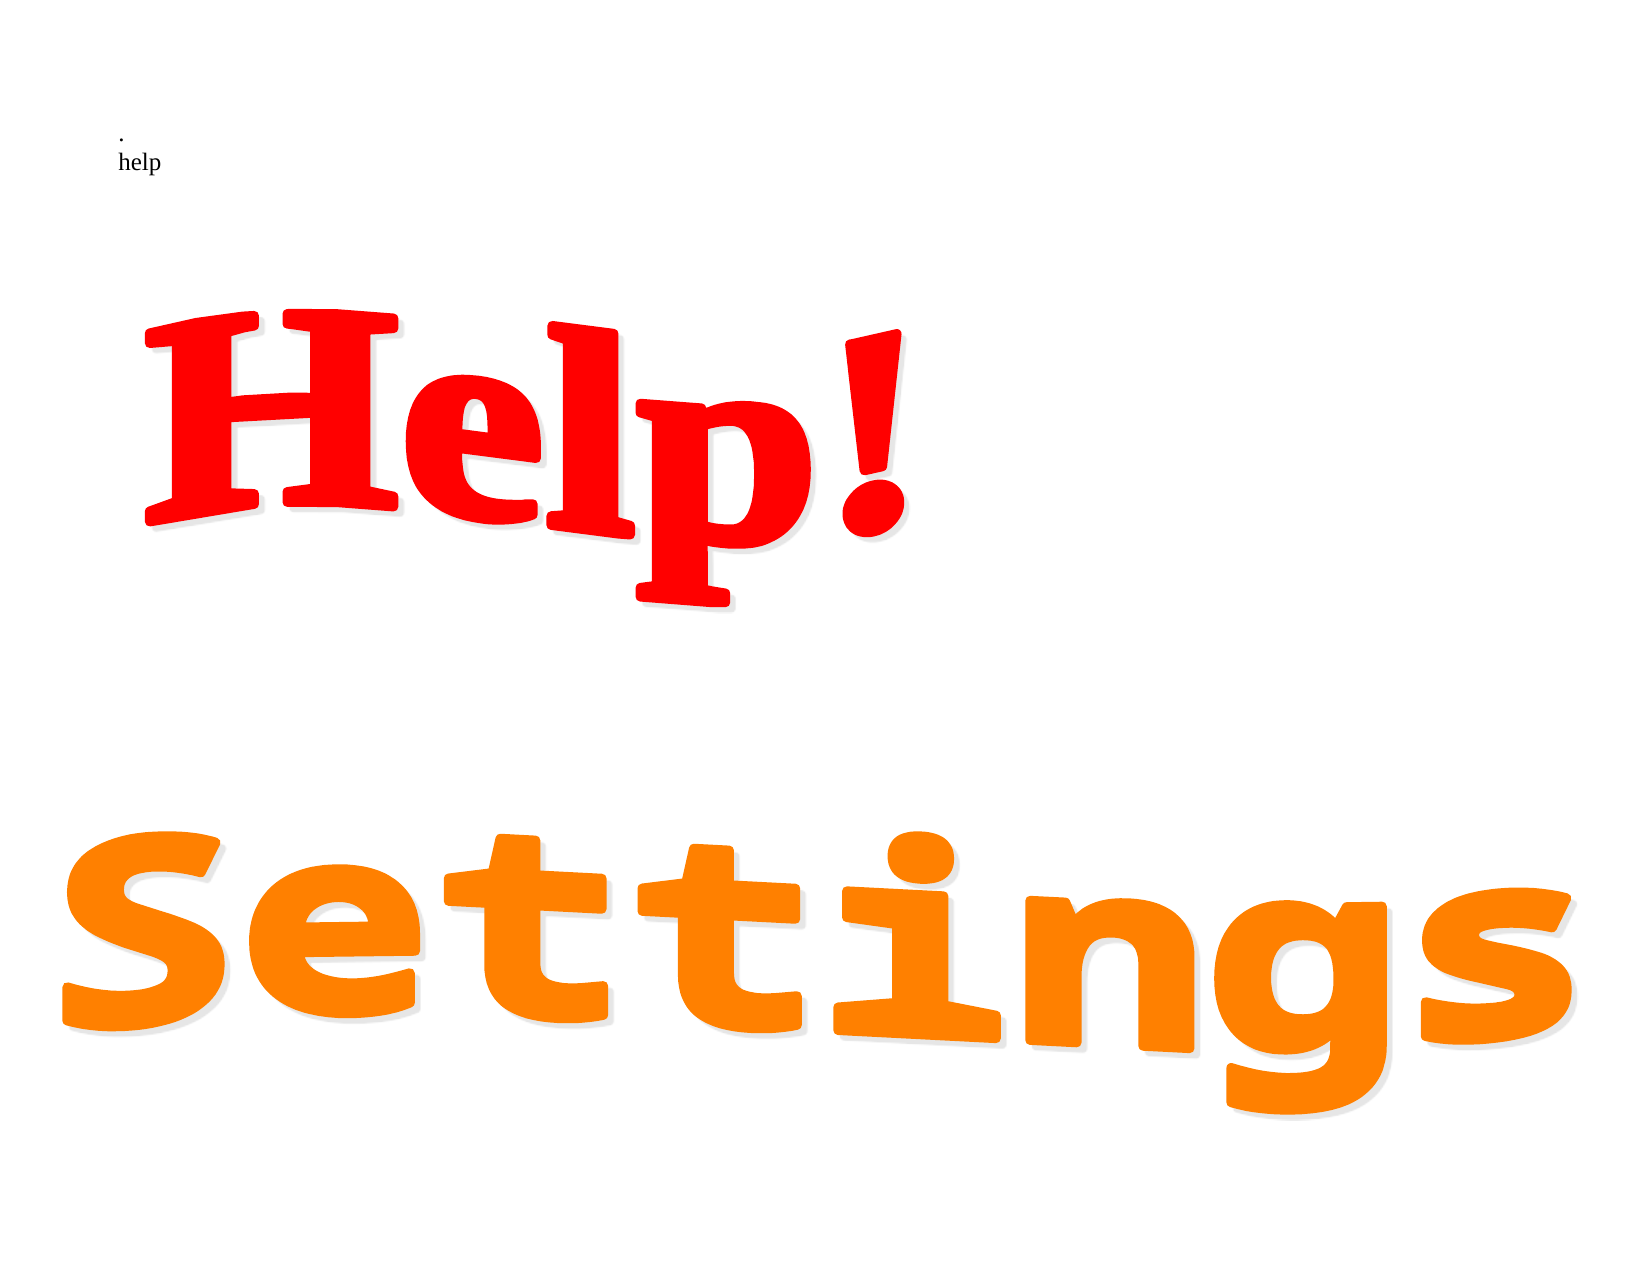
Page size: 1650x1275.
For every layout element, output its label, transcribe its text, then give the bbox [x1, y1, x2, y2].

text . [118, 118, 1532, 147]
text help [118, 147, 1532, 176]
